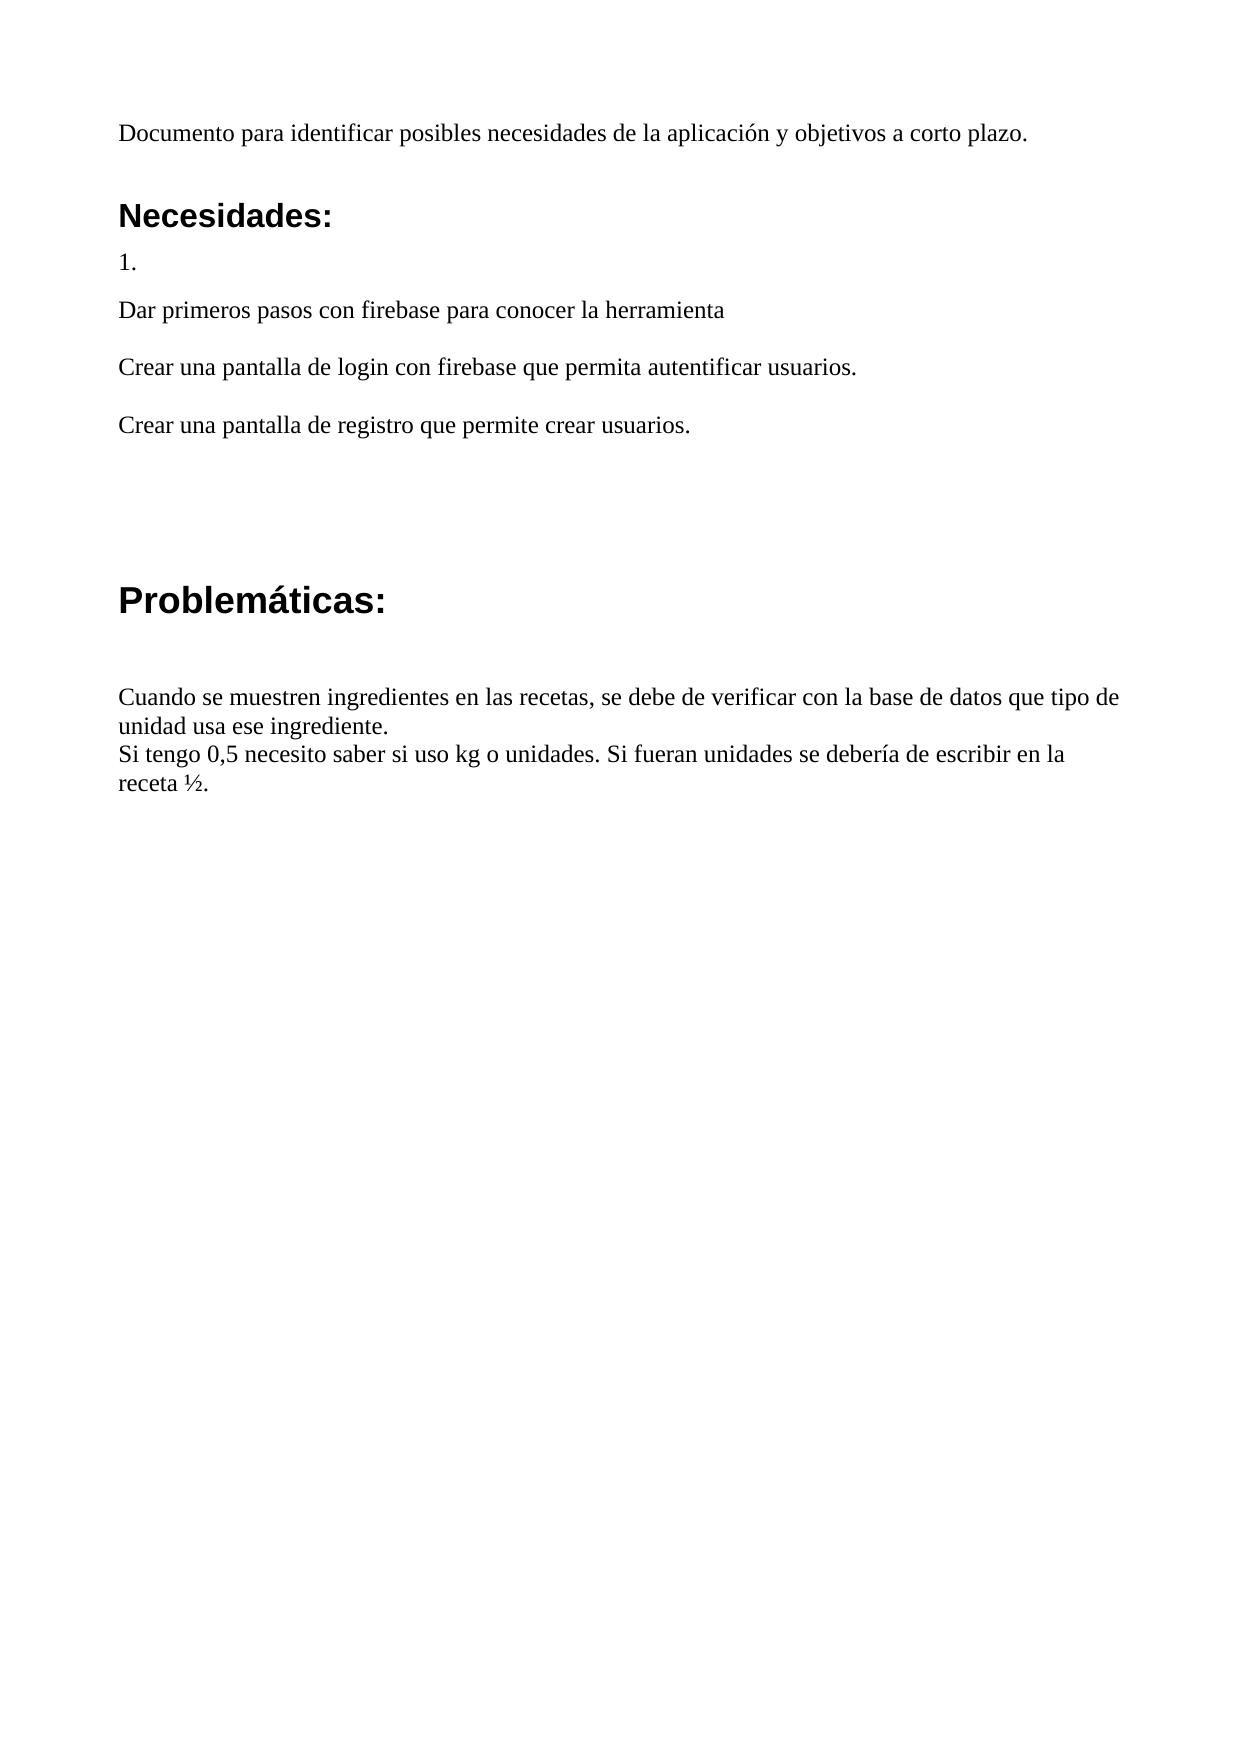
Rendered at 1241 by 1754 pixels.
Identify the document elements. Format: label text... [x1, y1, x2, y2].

text 1. [118, 247, 1122, 276]
text Cuando se muestren ingredientes en las recetas, se debe de verificar con la base de datos que tipo de unidad usa ese ingrediente. [118, 682, 1122, 739]
text Dar primeros pasos con firebase para conocer la herramienta [118, 295, 1122, 324]
text Documento para identificar posibles necesidades de la aplicación y objetivos a corto plazo. [118, 118, 1122, 147]
text Crear una pantalla de login con firebase que permita autentificar usuarios. [118, 352, 1122, 381]
subtitle Necesidades: [118, 196, 1122, 235]
text Crear una pantalla de registro que permite crear usuarios. [118, 410, 1122, 439]
subtitle Problemáticas: [118, 579, 1122, 622]
text Si tengo 0,5 necesito saber si uso kg o unidades. Si fueran unidades se debería de escribir en la receta ½. [118, 739, 1122, 797]
